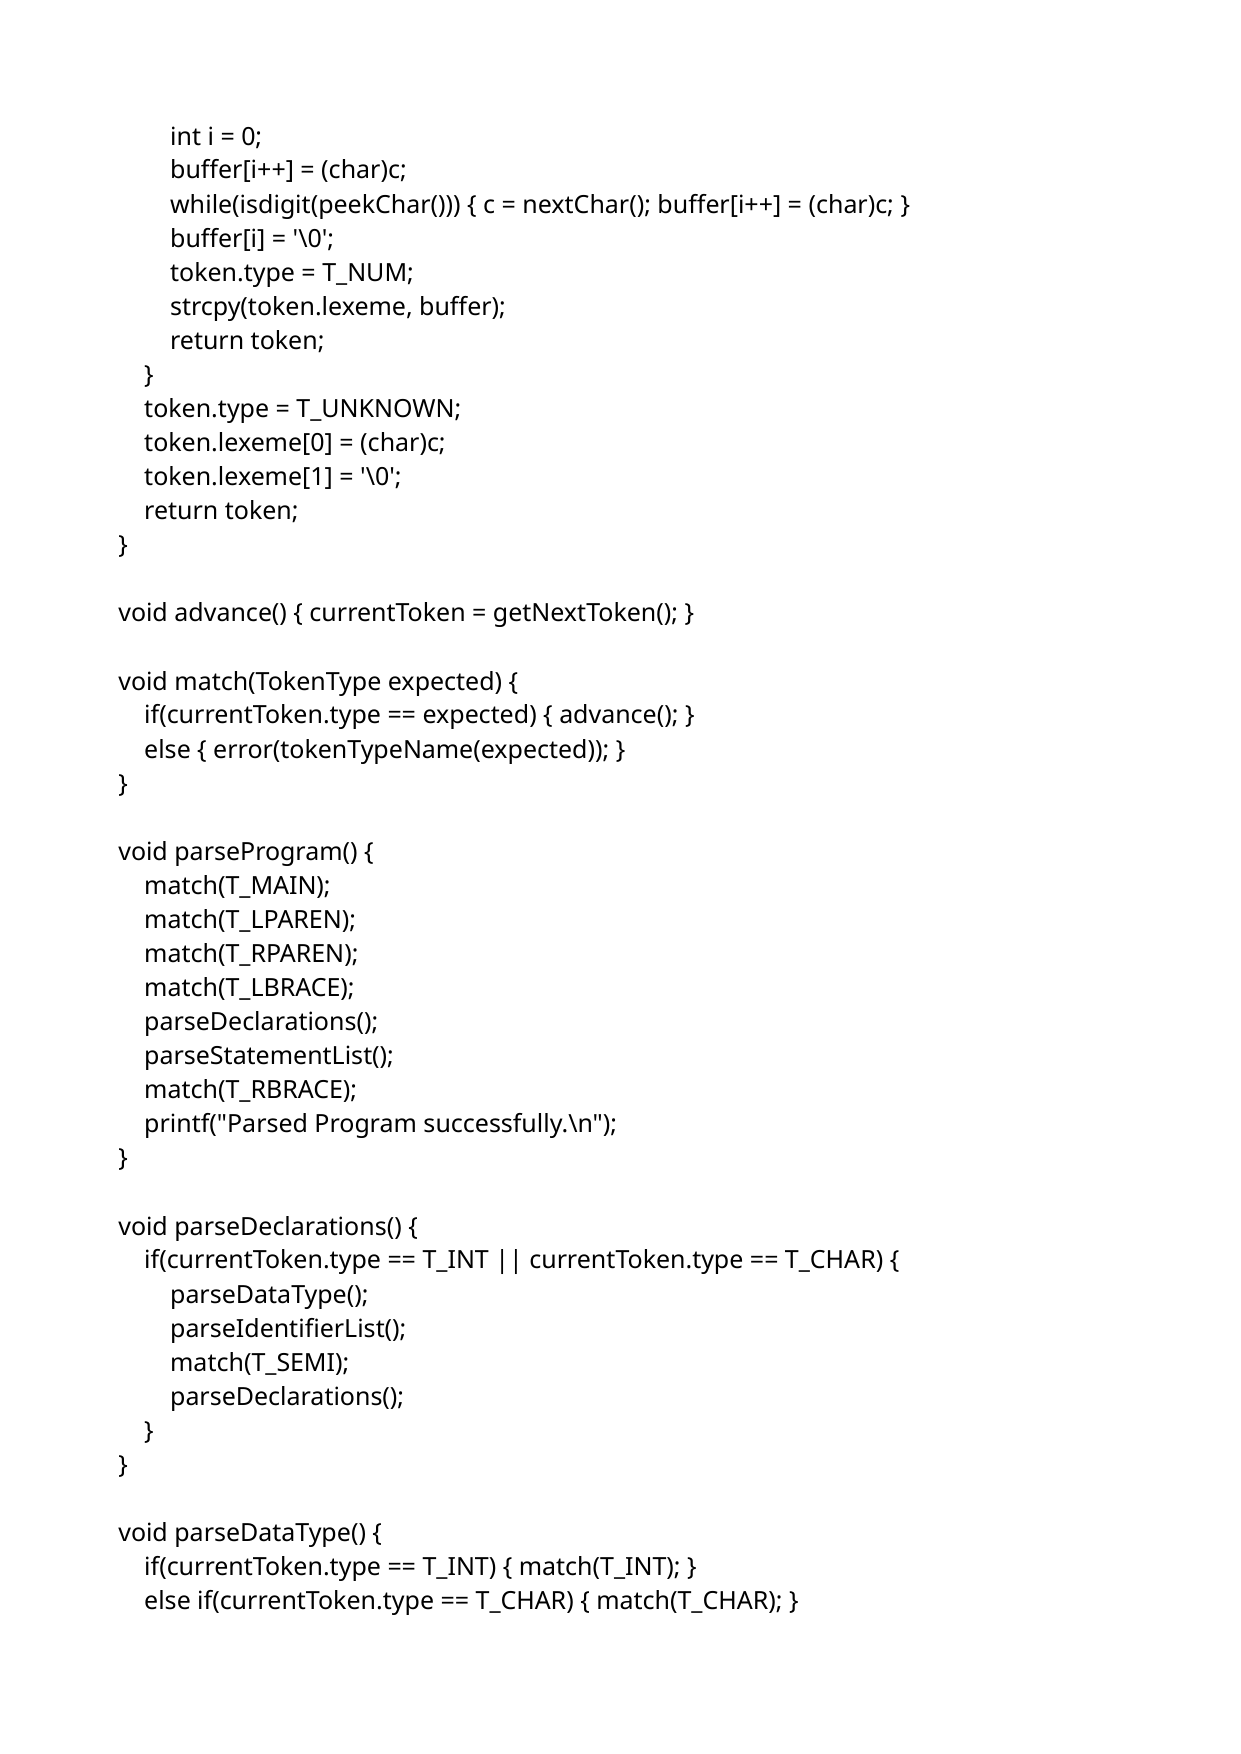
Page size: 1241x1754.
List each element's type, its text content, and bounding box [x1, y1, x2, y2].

text } [118, 527, 1122, 561]
text } [118, 1412, 1122, 1447]
text printf("Parsed Program successfully.\n"); [118, 1106, 1122, 1140]
text match(T_RPAREN); [118, 936, 1122, 970]
text match(T_SEMI); [118, 1344, 1122, 1378]
text parseDataType(); [118, 1276, 1122, 1310]
text token.type = T_UNKNOWN; [118, 391, 1122, 425]
text strcpy(token.lexeme, buffer); [118, 288, 1122, 322]
text match(T_RBRACE); [118, 1072, 1122, 1106]
text token.type = T_NUM; [118, 254, 1122, 288]
text if(currentToken.type == T_INT) { match(T_INT); } [118, 1549, 1122, 1583]
text void parseDeclarations() { [118, 1208, 1122, 1242]
text buffer[i++] = (char)c; [118, 152, 1122, 186]
text token.lexeme[1] = '\0'; [118, 459, 1122, 493]
text parseStatementList(); [118, 1038, 1122, 1072]
text parseDeclarations(); [118, 1378, 1122, 1412]
text } [118, 765, 1122, 799]
text } [118, 1140, 1122, 1174]
text else if(currentToken.type == T_CHAR) { match(T_CHAR); } [118, 1583, 1122, 1617]
text } [118, 1447, 1122, 1481]
text while(isdigit(peekChar())) { c = nextChar(); buffer[i++] = (char)c; } [118, 186, 1122, 220]
text buffer[i] = '\0'; [118, 220, 1122, 254]
text if(currentToken.type == expected) { advance(); } [118, 697, 1122, 731]
text match(T_LBRACE); [118, 970, 1122, 1004]
text return token; [118, 493, 1122, 527]
text else { error(tokenTypeName(expected)); } [118, 731, 1122, 765]
text token.lexeme[0] = (char)c; [118, 425, 1122, 459]
text } [118, 357, 1122, 391]
text parseDeclarations(); [118, 1004, 1122, 1038]
text return token; [118, 322, 1122, 357]
text int i = 0; [118, 118, 1122, 152]
text parseIdentifierList(); [118, 1310, 1122, 1344]
text void parseProgram() { [118, 833, 1122, 867]
text match(T_MAIN); [118, 867, 1122, 902]
text void parseDataType() { [118, 1515, 1122, 1549]
text if(currentToken.type == T_INT || currentToken.type == T_CHAR) { [118, 1242, 1122, 1276]
text void match(TokenType expected) { [118, 663, 1122, 697]
text void advance() { currentToken = getNextToken(); } [118, 595, 1122, 629]
text match(T_LPAREN); [118, 902, 1122, 936]
